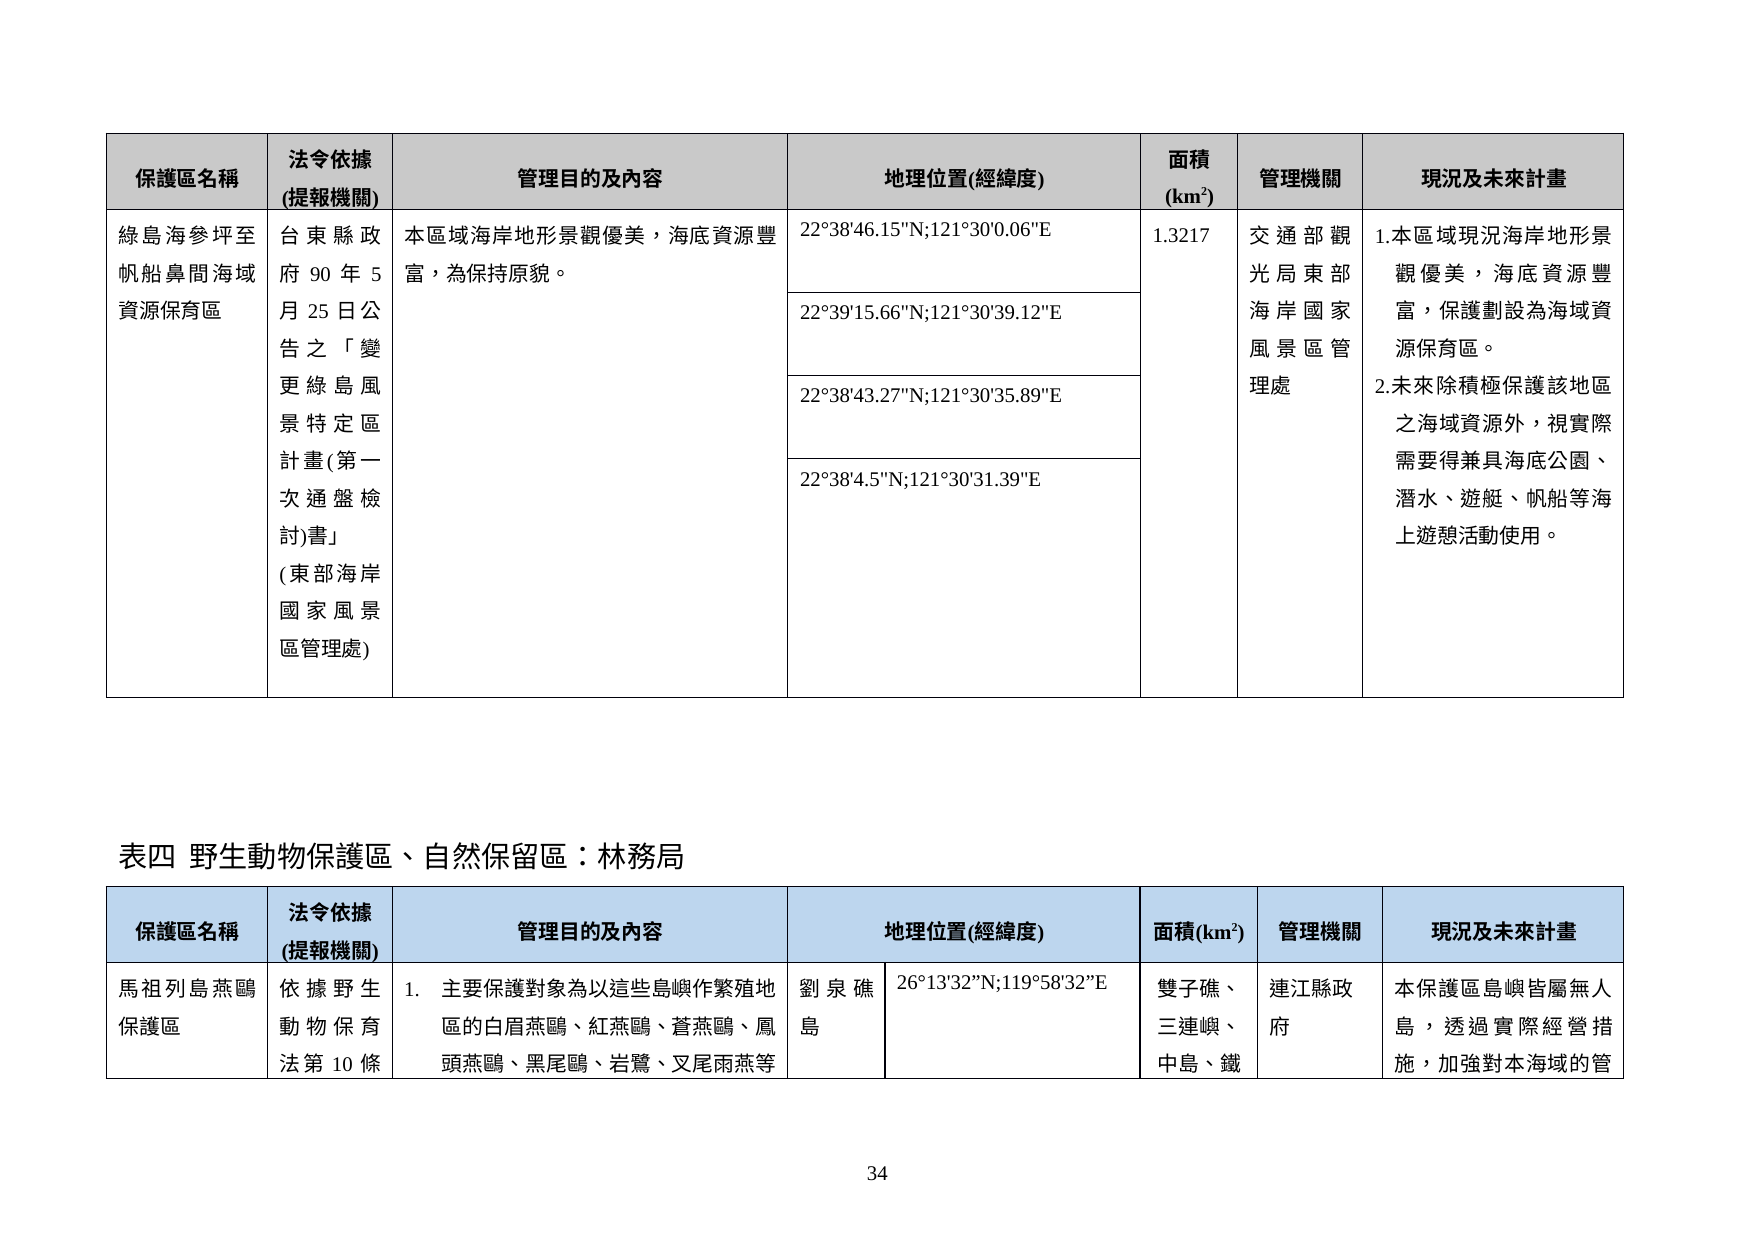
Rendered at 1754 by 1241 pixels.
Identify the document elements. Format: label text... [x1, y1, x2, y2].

table_header 保護區名稱 [107, 134, 267, 209]
table_cell 主要保護對象為以這些島嶼作繁殖地區的白眉燕鷗、紅燕鷗、蒼燕鷗、鳳頭燕鷗、黑尾鷗、岩鷺、叉尾雨燕等7種鳥類。 本保護區預定島嶼皆屬無人島，然為因應島礁周邊海域炸魚、濫捕行為及觀光事業發展後人為所產生的干擾等，因此須有分區規劃的設計，分別訂定管制事項。 核心區：各保護區陸域部份，面積約12公頃。因鄰近海域漁產豐富，大陸及馬祖地區漁船作業頻繁，為防止人為干擾與破壞，特劃定島礁陸域部份為核心區，並訂定管制事項： 全年嚴禁民眾攀登或進入核心區，但為學術研究或自然教育目的者不在此限，惟須先向主管機關申請許可後，使得為之。 非燕鷗繁殖季節（每年10月至翌年3月），漁民得登岸採擷貝類或海（紫）菜，但不得違反野生動物保育法相關管制事項。 緩衝區：各保護區島礁低潮線向海延伸100公尺內之海域部份，面積約60公頃。為因應馬祖發展之觀光事業，將來勢必帶動大量人潮湧入，為避免干擾海鳥之行為，特劃定本區管制。本緩衝區內嚴禁按鳴喇叭、放鞭炮或煙火、餵飼海鳥或其他干擾海鳥之行為。 [393, 963, 787, 1078]
table_cell 22°38'43.27"N;121°30'35.89"E [788, 376, 1140, 458]
table_header 現況及未來計畫 [1363, 134, 1623, 209]
table_cell 1.3217 [1141, 210, 1237, 697]
table_header 地理位置(經緯度) [788, 134, 1140, 209]
table_cell 馬祖列島燕鷗保護區 [107, 963, 267, 1078]
table_header 面積(km2) [1141, 134, 1237, 209]
table_cell 劉泉礁島 [788, 963, 884, 1078]
table_header 管理機關 [1258, 887, 1382, 962]
table_cell 連江縣政府 [1258, 963, 1382, 1078]
table_header 法令依據 (提報機關) [268, 134, 392, 209]
table_header 面積(km2) [1141, 887, 1257, 962]
table_cell 依據野生動物保育法第10條 [268, 963, 392, 1078]
table_header 管理目的及內容 [393, 887, 787, 962]
table_cell 台東縣政府90年5月25日公告之「變更綠島風景特定區計畫(第一次通盤檢討)書」 (東部海岸國家風景區管理處) [268, 210, 392, 697]
table_cell 26°13'32”N;119°58'32”E [886, 963, 1139, 1078]
table_cell 22°39'15.66"N;121°30'39.12"E [788, 293, 1140, 375]
table_cell 22°38'4.5"N;121°30'31.39"E [788, 459, 1140, 697]
table_cell 22°38'46.15"N;121°30'0.06"E [788, 210, 1140, 292]
table_header 保護區名稱 [107, 887, 267, 962]
table_header 管理機關 [1238, 134, 1362, 209]
table_cell 交通部觀光局東部海岸國家風景區管理處 [1238, 210, 1362, 697]
table_header 地理位置(經緯度) [788, 887, 1139, 962]
table_cell 雙子礁、三連嶼、中島、鐵 [1141, 963, 1257, 1078]
table_cell 綠島海參坪至帆船鼻間海域資源保育區 [107, 210, 267, 697]
table_header 法令依據 (提報機關) [268, 887, 392, 962]
table_cell 1.本區域現況海岸地形景觀優美，海底資源豐富，保護劃設為海域資源保育區。 2.未來除積極保護該地區之海域資源外，視實際需要得兼具海底公園、潛水、遊艇、帆船等海上遊憩活動使用。 [1363, 210, 1623, 697]
table_header 現況及未來計畫 [1383, 887, 1623, 962]
table_cell 本保護區島嶼皆屬無人島，透過實際經營措施，加強對本海域的管 [1383, 963, 1623, 1078]
text 表四 野生動物保護區、自然保留區：林務局 [118, 811, 1636, 886]
table_cell 本區域海岸地形景觀優美，海底資源豐富，為保持原貌。 [393, 210, 787, 697]
table_header 管理目的及內容 [393, 134, 787, 209]
